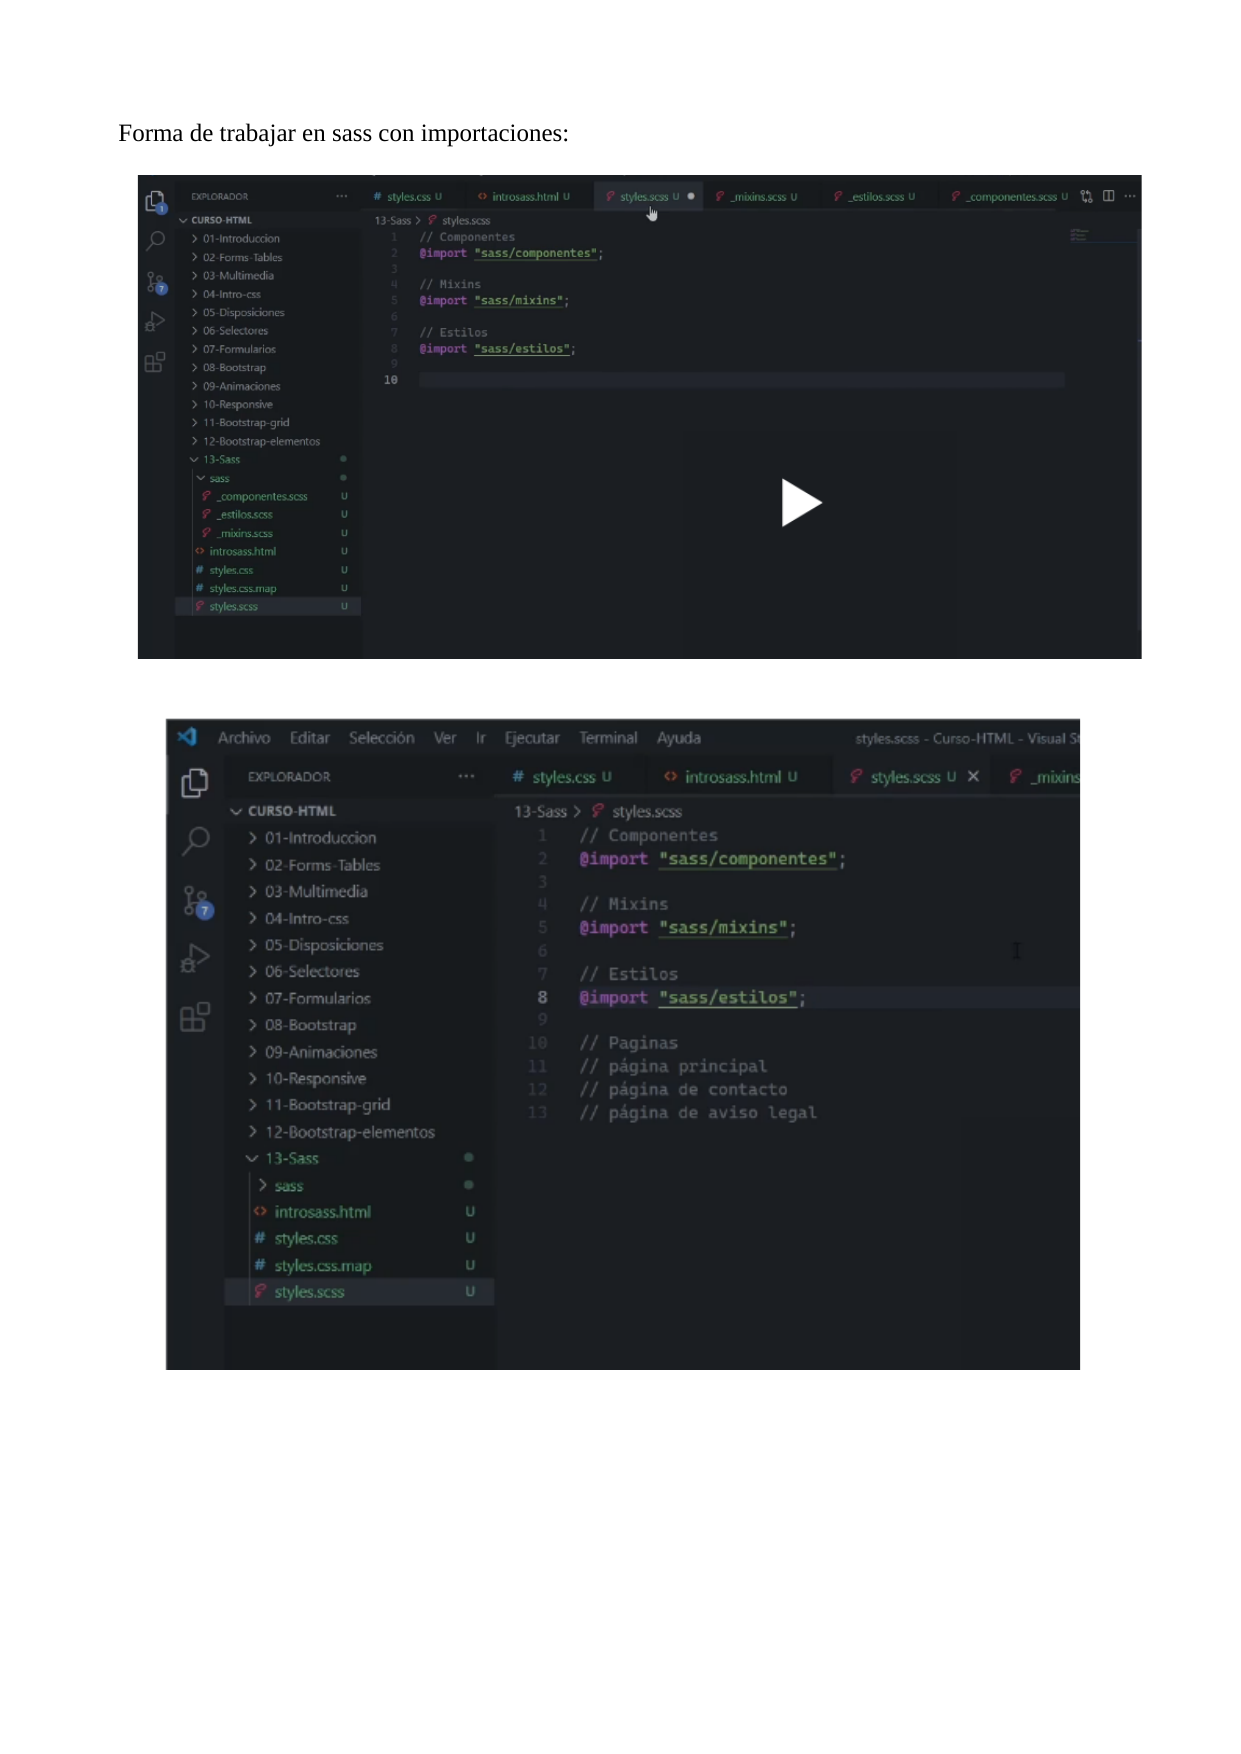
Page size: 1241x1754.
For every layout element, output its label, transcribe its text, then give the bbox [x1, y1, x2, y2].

picture [137, 175, 1142, 659]
text Forma de trabajar en sass con importaciones: [118, 118, 1122, 147]
picture [160, 716, 1081, 1370]
